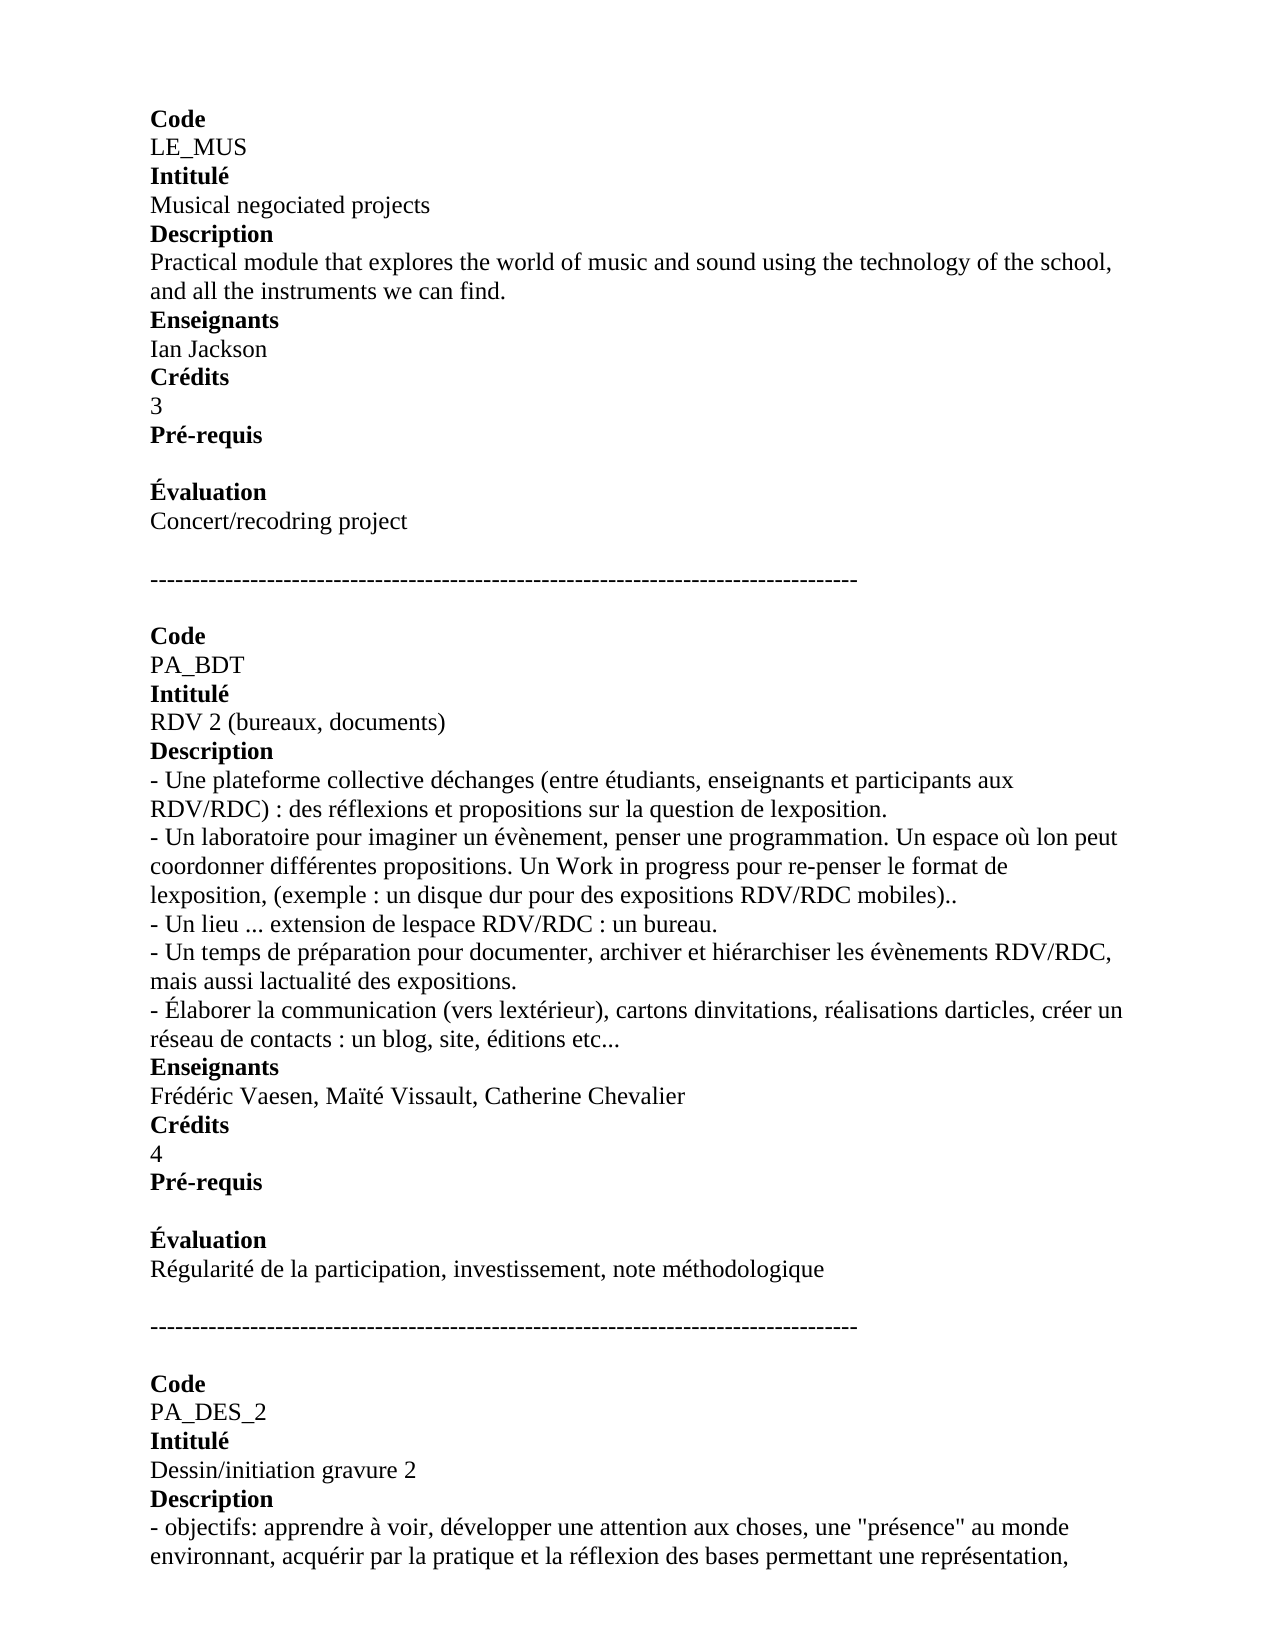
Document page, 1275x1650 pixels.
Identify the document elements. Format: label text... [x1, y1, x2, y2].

text Frédéric Vaesen, Maïté Vissault, Catherine Chevalier [150, 1081, 1125, 1110]
text Pré-requis [150, 1167, 1125, 1196]
text Description [150, 736, 1125, 765]
text Musical negociated projects [150, 190, 1125, 219]
text - objectifs: apprendre à voir, développer une attention aux choses, une "présence" au monde environnant, acquérir par la pratique et la réflexion des bases permettant une représentation, [150, 1512, 1125, 1570]
text Pré-requis [150, 420, 1125, 449]
text Évaluation [150, 477, 1125, 506]
text Code [150, 104, 1125, 132]
text Crédits [150, 362, 1125, 391]
text Code [150, 621, 1125, 650]
text Crédits [150, 1110, 1125, 1139]
text Intitulé [150, 679, 1125, 707]
text Ian Jackson [150, 334, 1125, 362]
text Enseignants [150, 305, 1125, 334]
text Dessin/initiation gravure 2 [150, 1455, 1125, 1484]
text Intitulé [150, 161, 1125, 190]
text 4 [150, 1139, 1125, 1167]
text Code [150, 1369, 1125, 1397]
text Enseignants [150, 1052, 1125, 1081]
text Practical module that explores the world of music and sound using the technology of the school, and all the instruments we can find. [150, 247, 1125, 305]
text Intitulé [150, 1426, 1125, 1455]
text Description [150, 219, 1125, 247]
text ------------------------------------------------------------------------------------- [150, 564, 1125, 592]
text LE_MUS [150, 132, 1125, 161]
text RDV 2 (bureaux, documents) [150, 707, 1125, 736]
text Concert/recodring project [150, 506, 1125, 535]
text ------------------------------------------------------------------------------------- [150, 1311, 1125, 1340]
text - Une plateforme collective déchanges (entre étudiants, enseignants et participants aux RDV/RDC) : des réflexions et propositions sur la question de lexposition. - Un laboratoire pour imaginer un évènement, penser une programmation. Un espace où lon peut coordonner différentes propositions. Un Work in progress pour re-penser le format de lexposition, (exemple : un disque dur pour des expositions RDV/RDC mobiles).. - Un lieu ... extension de lespace RDV/RDC : un bureau. - Un temps de préparation pour documenter, archiver et hiérarchiser les évènements RDV/RDC, mais aussi lactualité des expositions. - Élaborer la communication (vers lextérieur), cartons dinvitations, réalisations darticles, créer un réseau de contacts : un blog, site, éditions etc... [150, 765, 1125, 1052]
text PA_DES_2 [150, 1397, 1125, 1426]
text Régularité de la participation, investissement, note méthodologique [150, 1254, 1125, 1282]
text Description [150, 1484, 1125, 1512]
text Évaluation [150, 1225, 1125, 1254]
text 3 [150, 391, 1125, 420]
text PA_BDT [150, 650, 1125, 679]
